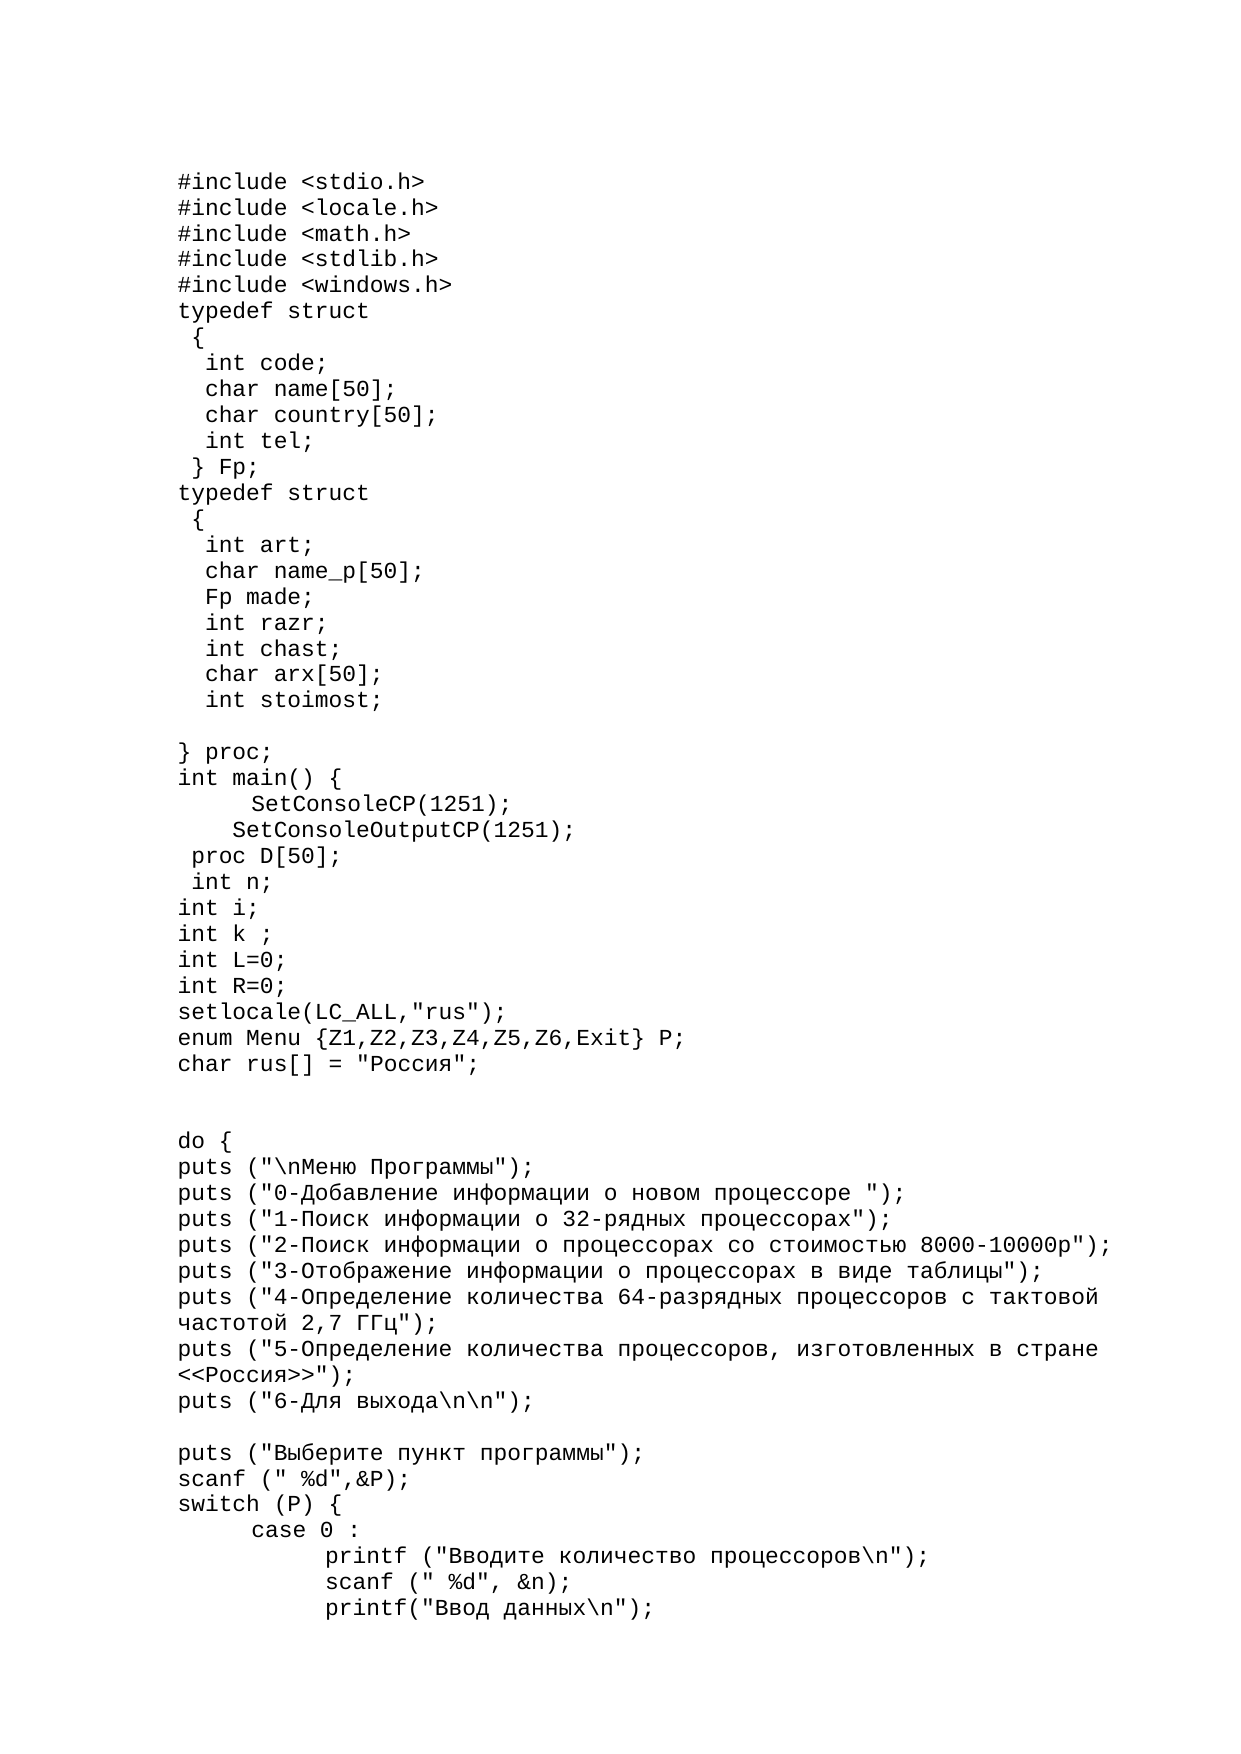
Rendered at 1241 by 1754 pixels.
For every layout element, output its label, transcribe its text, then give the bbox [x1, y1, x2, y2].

text printf("Ввод данных\n"); [177, 1597, 1152, 1622]
text puts ("1-Поиск информации о 32-рядных процессорах"); [177, 1207, 1152, 1233]
text char country[50]; [177, 403, 1152, 429]
text printf ("Вводите количество процессоров\n"); [177, 1545, 1152, 1571]
text puts ("0-Добавление информации о новом процессоре "); [177, 1182, 1152, 1207]
text } proc; [177, 741, 1152, 767]
text { [177, 507, 1152, 533]
text setlocale(LC_ALL,"rus"); [177, 1000, 1152, 1026]
text int razr; [177, 611, 1152, 637]
text do { [177, 1130, 1152, 1156]
text #include <windows.h> [177, 274, 1152, 300]
text char name_p[50]; [177, 559, 1152, 585]
text scanf (" %d", &n); [177, 1571, 1152, 1597]
text scanf (" %d",&P); [177, 1467, 1152, 1493]
text Fp made; [177, 585, 1152, 611]
text SetConsoleCP(1251); [177, 792, 1152, 818]
text typedef struct [177, 300, 1152, 326]
text int chast; [177, 637, 1152, 663]
text int L=0; [177, 948, 1152, 974]
text proc D[50]; [177, 844, 1152, 870]
text puts ("\nМеню Программы"); [177, 1156, 1152, 1182]
text #include <locale.h> [177, 196, 1152, 222]
text int n; [177, 870, 1152, 896]
text enum Menu {Z1,Z2,Z3,Z4,Z5,Z6,Exit} P; [177, 1026, 1152, 1052]
text int main() { [177, 767, 1152, 792]
text puts ("4-Определение количества 64-разрядных процессоров с тактовой частотой 2,7 ГГц"); [177, 1285, 1152, 1337]
text char name[50]; [177, 377, 1152, 403]
text int k ; [177, 922, 1152, 948]
text puts ("Выберите пункт программы"); [177, 1441, 1152, 1467]
text int code; [177, 352, 1152, 377]
text char rus[] = "Россия"; [177, 1052, 1152, 1078]
text switch (P) { [177, 1493, 1152, 1519]
text int R=0; [177, 974, 1152, 1000]
text int tel; [177, 429, 1152, 455]
text char arx[50]; [177, 663, 1152, 689]
text #include <math.h> [177, 222, 1152, 248]
text #include <stdlib.h> [177, 248, 1152, 274]
text puts ("6-Для выхода\n\n"); [177, 1389, 1152, 1415]
text int stoimost; [177, 689, 1152, 715]
text puts ("3-Отображение информации о процессорах в виде таблицы"); [177, 1259, 1152, 1285]
text } Fp; [177, 455, 1152, 481]
text #include <stdio.h> [177, 170, 1152, 196]
text typedef struct [177, 481, 1152, 507]
text { [177, 326, 1152, 352]
text int art; [177, 533, 1152, 559]
text case 0 : [177, 1519, 1152, 1545]
text SetConsoleOutputCP(1251); [177, 818, 1152, 844]
text puts ("5-Определение количества процессоров, изготовленных в стране <<Россия>>"); [177, 1337, 1152, 1389]
text puts ("2-Поиск информации о процессорах со стоимостью 8000-10000р"); [177, 1233, 1152, 1259]
text int i; [177, 896, 1152, 922]
